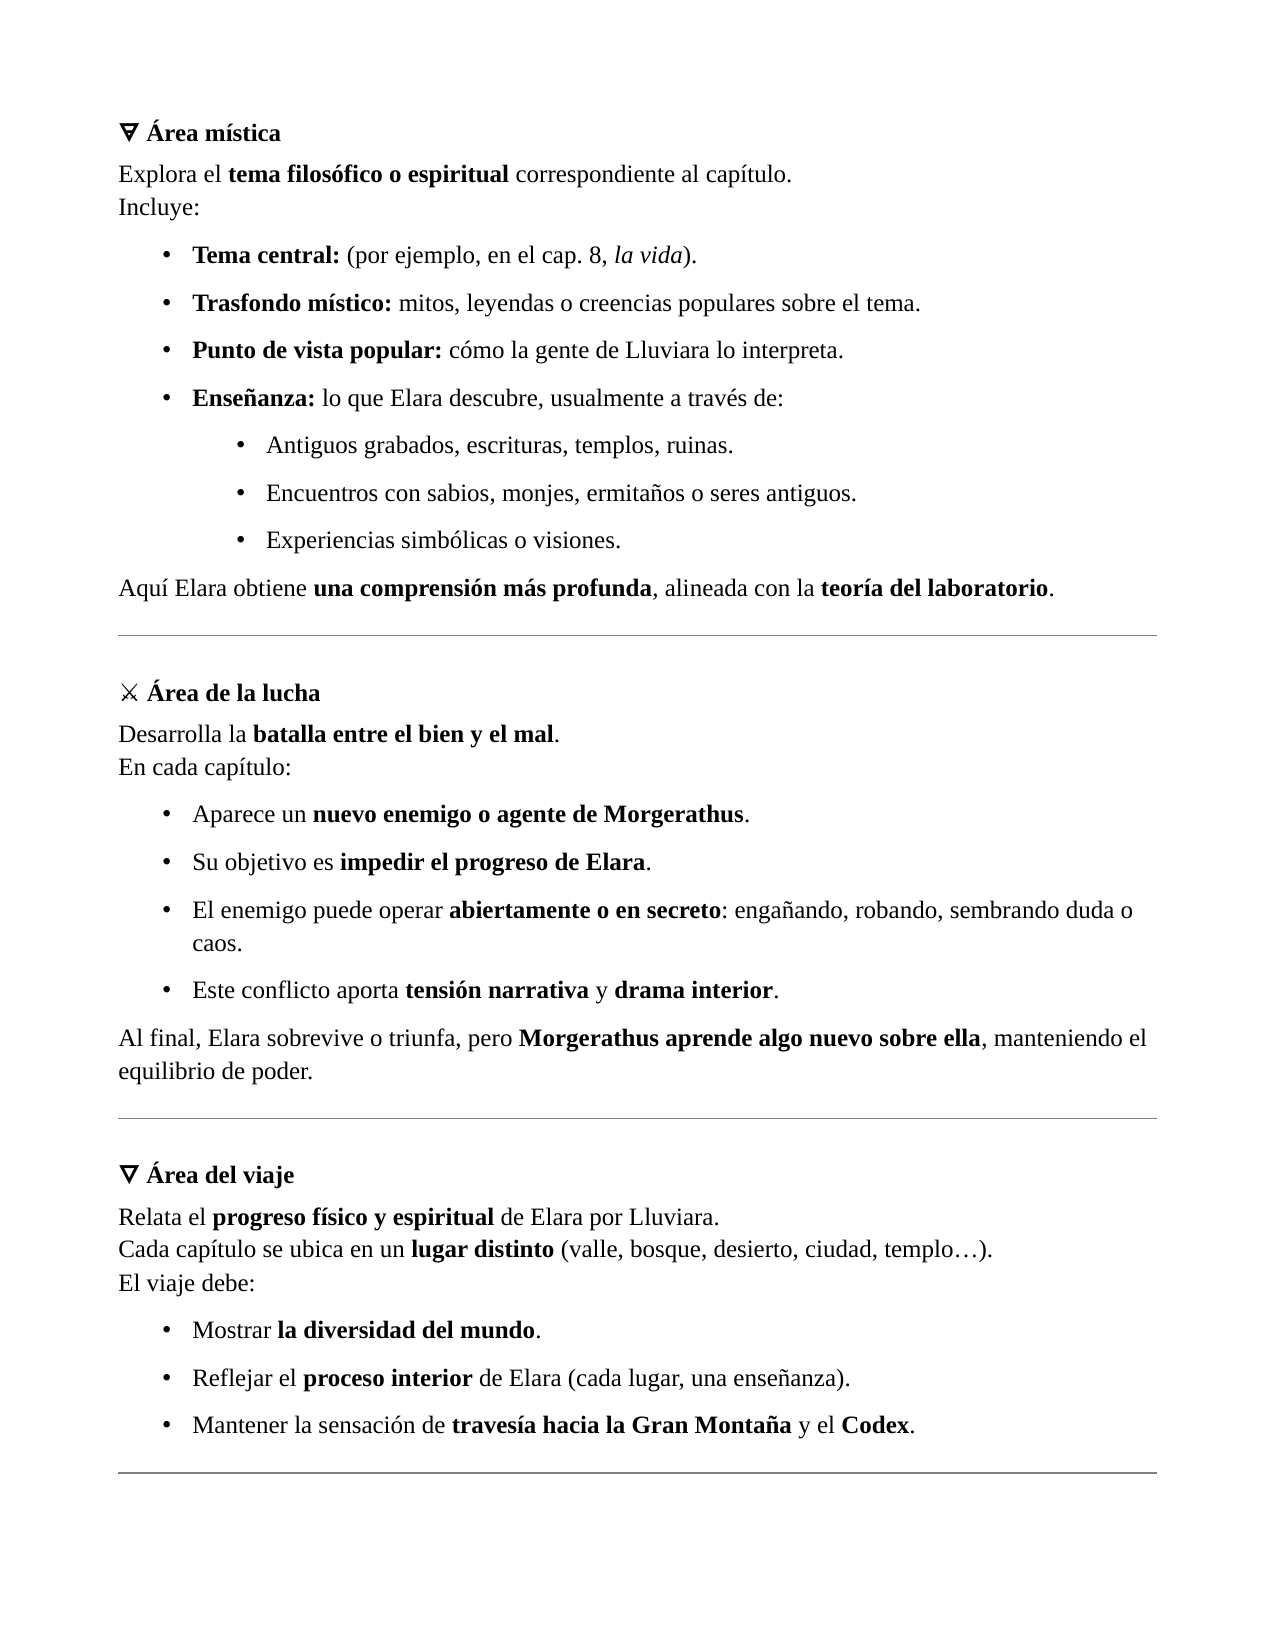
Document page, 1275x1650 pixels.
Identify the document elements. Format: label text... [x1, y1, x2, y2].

text Al final, Elara sobrevive o triunfa, pero Morgerathus aprende algo nuevo sobre ella, manteniendo el equilibrio de poder. [118, 1023, 1157, 1085]
list Este conflicto aporta tensión narrativa y drama interior. [162, 975, 1157, 1004]
text Explora el tema filosófico o espiritual correspondiente al capítulo. Incluye: [118, 159, 1157, 221]
list Tema central: (por ejemplo, en el cap. 8, la vida). [162, 240, 1157, 269]
subtitle 🜄 Área del viaje [118, 1160, 1157, 1189]
list Trasfondo místico: mitos, leyendas o creencias populares sobre el tema. [162, 288, 1157, 316]
list El enemigo puede operar abiertamente o en secreto: engañando, robando, sembrando duda o caos. [162, 895, 1157, 956]
list Punto de vista popular: cómo la gente de Lluviara lo interpreta. [162, 335, 1157, 364]
list Mostrar la diversidad del mundo. [162, 1315, 1157, 1344]
text Relata el progreso físico y espiritual de Elara por Lluviara. Cada capítulo se ubica en un lugar distinto (valle, bosque, desierto, ciudad, templo…). El viaje debe: [118, 1202, 1157, 1296]
text Aquí Elara obtiene una comprensión más profunda, alineada con la teoría del laboratorio. [118, 573, 1157, 602]
list Encuentros con sabios, monjes, ermitaños o seres antiguos. [236, 478, 1157, 507]
subtitle ⚔️ Área de la lucha [118, 678, 1157, 706]
subtitle 🜃 Área mística [118, 118, 1157, 147]
list Experiencias simbólicas o visiones. [236, 526, 1157, 554]
list Reflejar el proceso interior de Elara (cada lugar, una enseñanza). [162, 1363, 1157, 1392]
list Enseñanza: lo que Elara descubre, usualmente a través de: [162, 383, 1157, 412]
list Antiguos grabados, escrituras, templos, ruinas. [236, 430, 1157, 459]
list Su objetivo es impedir el progreso de Elara. [162, 847, 1157, 876]
list Aparece un nuevo enemigo o agente de Morgerathus. [162, 799, 1157, 828]
text Desarrolla la batalla entre el bien y el mal. En cada capítulo: [118, 719, 1157, 781]
list Mantener la sensación de travesía hacia la Gran Montaña y el Codex. [162, 1410, 1157, 1439]
